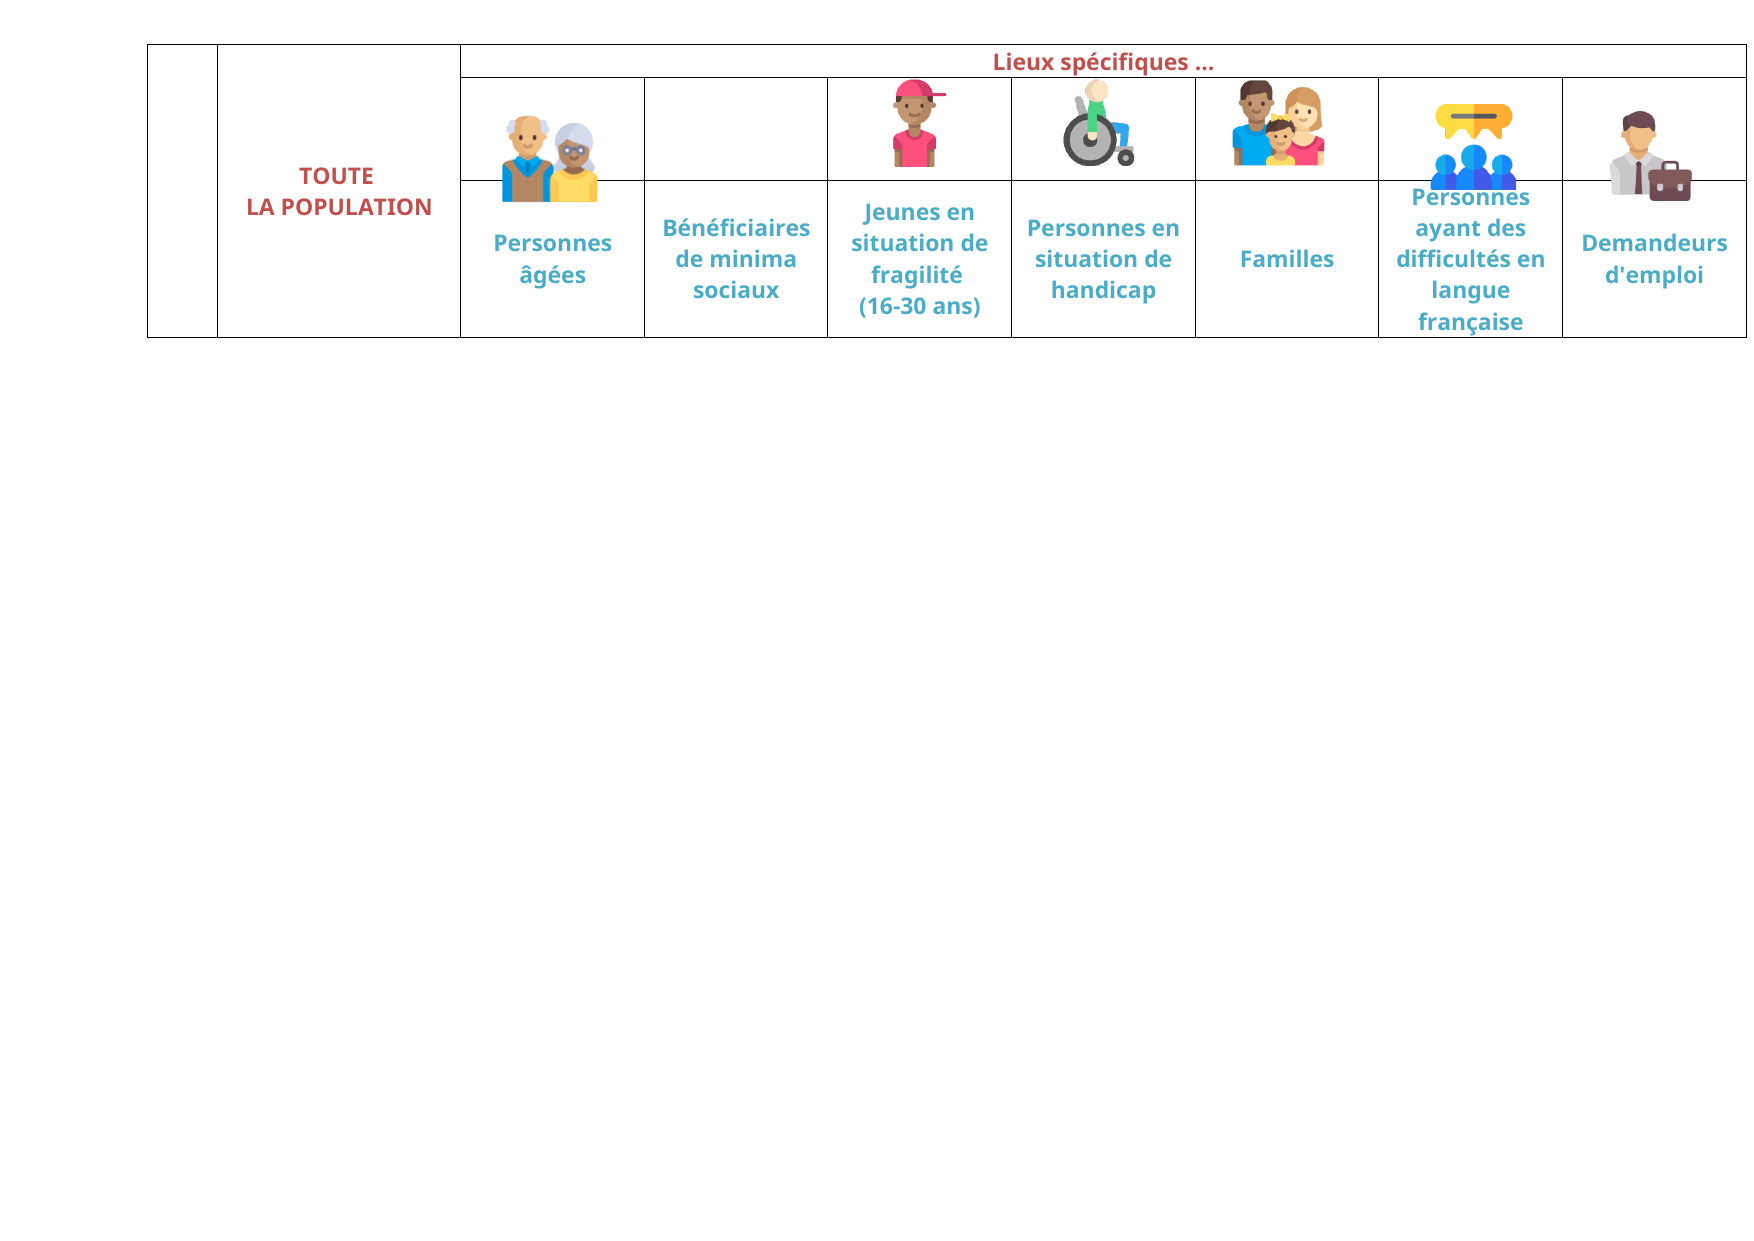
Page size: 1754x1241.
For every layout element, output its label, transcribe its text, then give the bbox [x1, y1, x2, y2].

table_cell [645, 78, 827, 179]
table_cell [1196, 78, 1378, 179]
table_header [148, 45, 217, 337]
table_cell Personnes ayant des difficultés en langue française [1379, 181, 1562, 337]
table_cell [1379, 78, 1562, 179]
table_cell Personnes âgées [461, 181, 644, 337]
table_cell [1563, 78, 1746, 179]
table_cell [828, 78, 1011, 179]
table_cell Jeunes en situation de fragilité (16-30 ans) [828, 181, 1011, 337]
table_cell Familles [1196, 181, 1378, 337]
table_cell Bénéficiaires de minima sociaux [645, 181, 827, 337]
table_cell [1012, 78, 1195, 179]
table_header Lieux spécifiques … [461, 45, 1746, 77]
table_cell [461, 78, 644, 179]
table_header TOUTE LA POPULATION [218, 45, 460, 337]
table_cell Personnes en situation de handicap [1012, 181, 1195, 337]
table_cell Demandeurs d'emploi [1563, 181, 1746, 337]
table_cell [1667, 164, 1676, 169]
